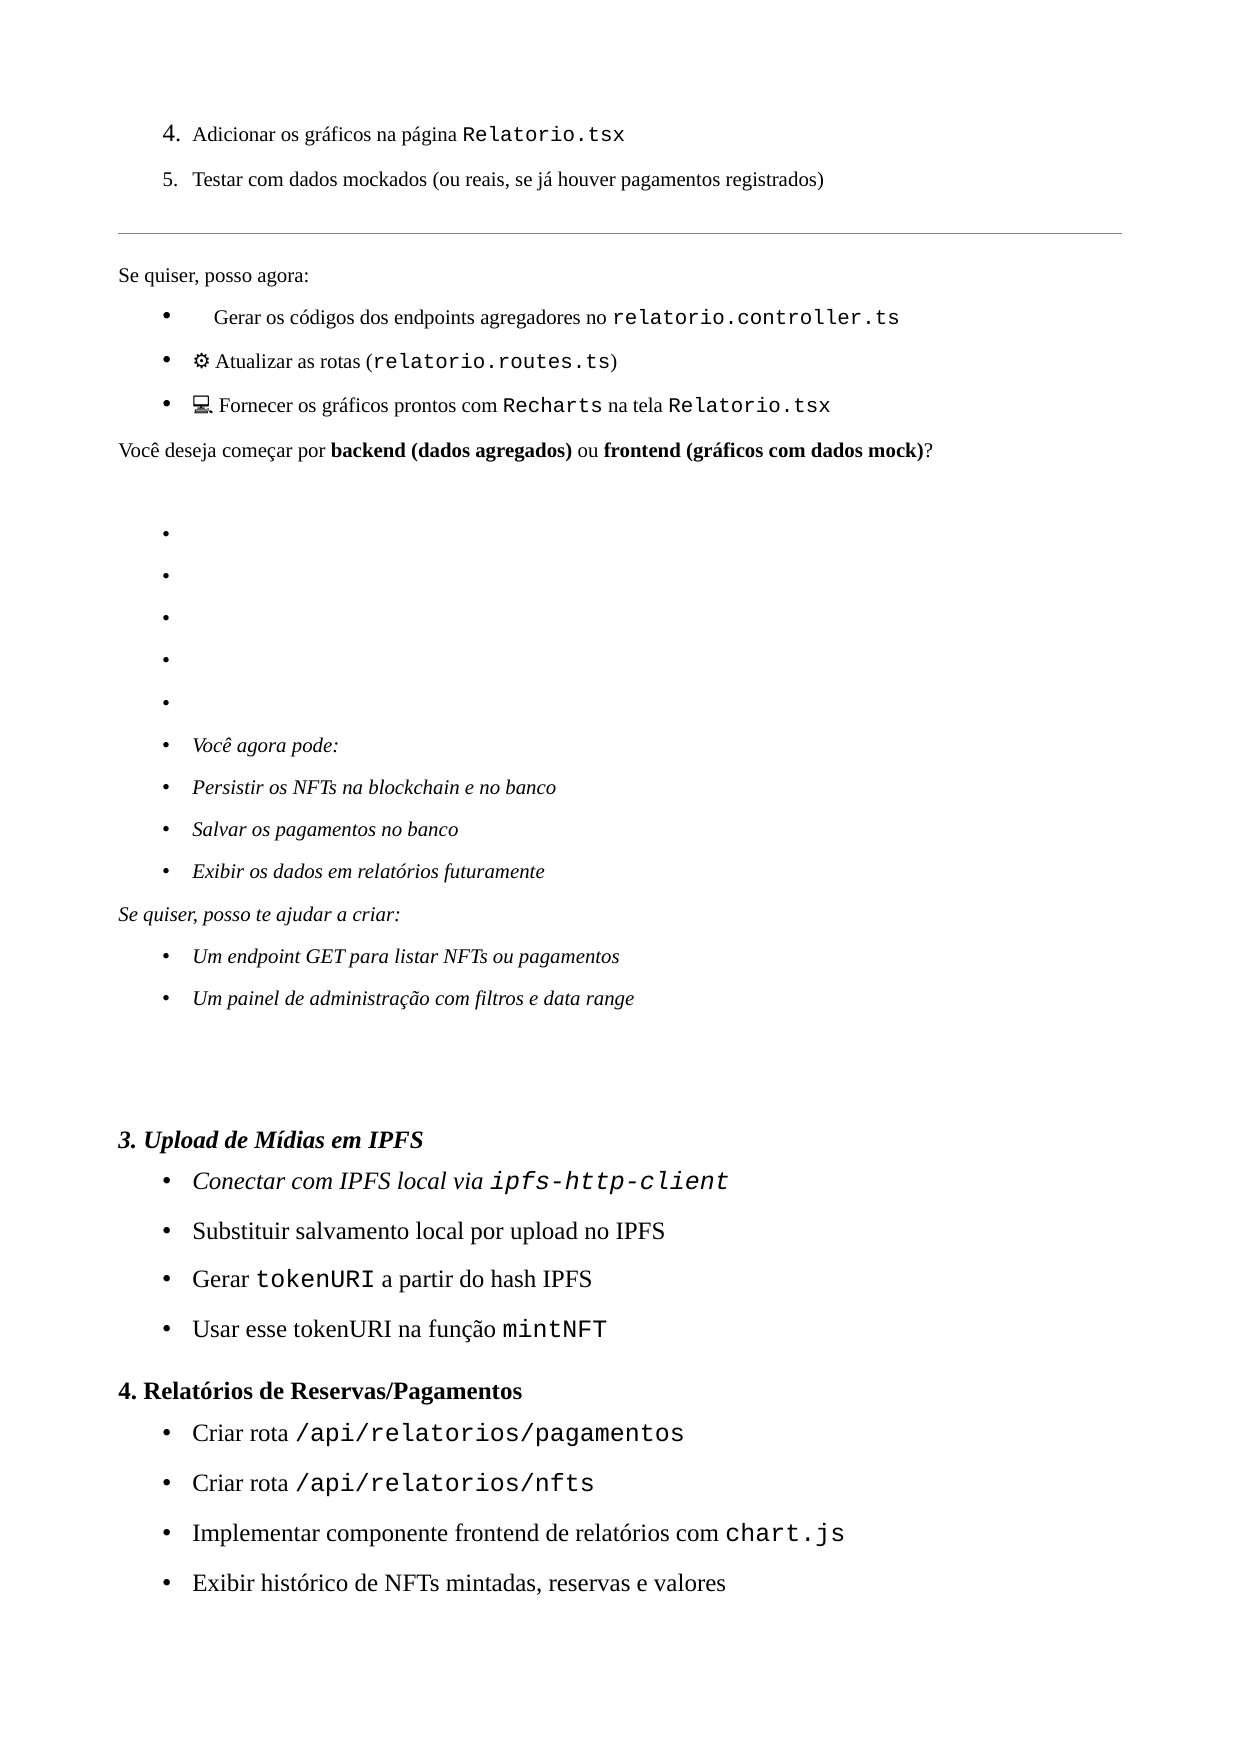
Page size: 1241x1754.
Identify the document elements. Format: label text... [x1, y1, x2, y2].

list Usar esse tokenURI na função mintNFT [162, 1314, 1122, 1345]
list Criar rota /api/relatorios/nfts [162, 1468, 1122, 1498]
list Adicionar os gráficos na página Relatorio.tsx [162, 118, 1122, 148]
list Gerar tokenURI a partir do hash IPFS [162, 1264, 1122, 1295]
list Salvar os pagamentos no banco [162, 817, 1122, 841]
list Conectar com IPFS local via ipfs-http-client [162, 1166, 1122, 1197]
text Se quiser, posso agora: [118, 263, 1122, 287]
list Testar com dados mockados (ou reais, se já houver pagamentos registrados) [162, 167, 1122, 191]
list Você agora pode: [162, 733, 1122, 757]
list 💻 Fornecer os gráficos prontos com Recharts na tela Relatorio.tsx [162, 393, 1122, 419]
list Implementar componente frontend de relatórios com chart.js [162, 1518, 1122, 1548]
list Substituir salvamento local por upload no IPFS [162, 1216, 1122, 1245]
list Exibir os dados em relatórios futuramente [162, 859, 1122, 883]
subtitle 4. Relatórios de Reservas/Pagamentos [118, 1376, 1122, 1405]
list Exibir histórico de NFTs mintadas, reservas e valores [162, 1568, 1122, 1596]
text Você deseja começar por backend (dados agregados) ou frontend (gráficos com dados mock)? [118, 437, 1122, 462]
text Se quiser, posso te ajudar a criar: [118, 902, 1122, 926]
subtitle 3. Upload de Mídias em IPFS [118, 1125, 1122, 1154]
list Um endpoint GET para listar NFTs ou pagamentos [162, 944, 1122, 968]
list Criar rota /api/relatorios/pagamentos [162, 1418, 1122, 1448]
list ⚙️ Atualizar as rotas (relatorio.routes.ts) [162, 349, 1122, 375]
list 📌 Gerar os códigos dos endpoints agregadores no relatorio.controller.ts [162, 305, 1122, 331]
list Persistir os NFTs na blockchain e no banco [162, 775, 1122, 799]
list Um painel de administração com filtros e data range [162, 986, 1122, 1010]
